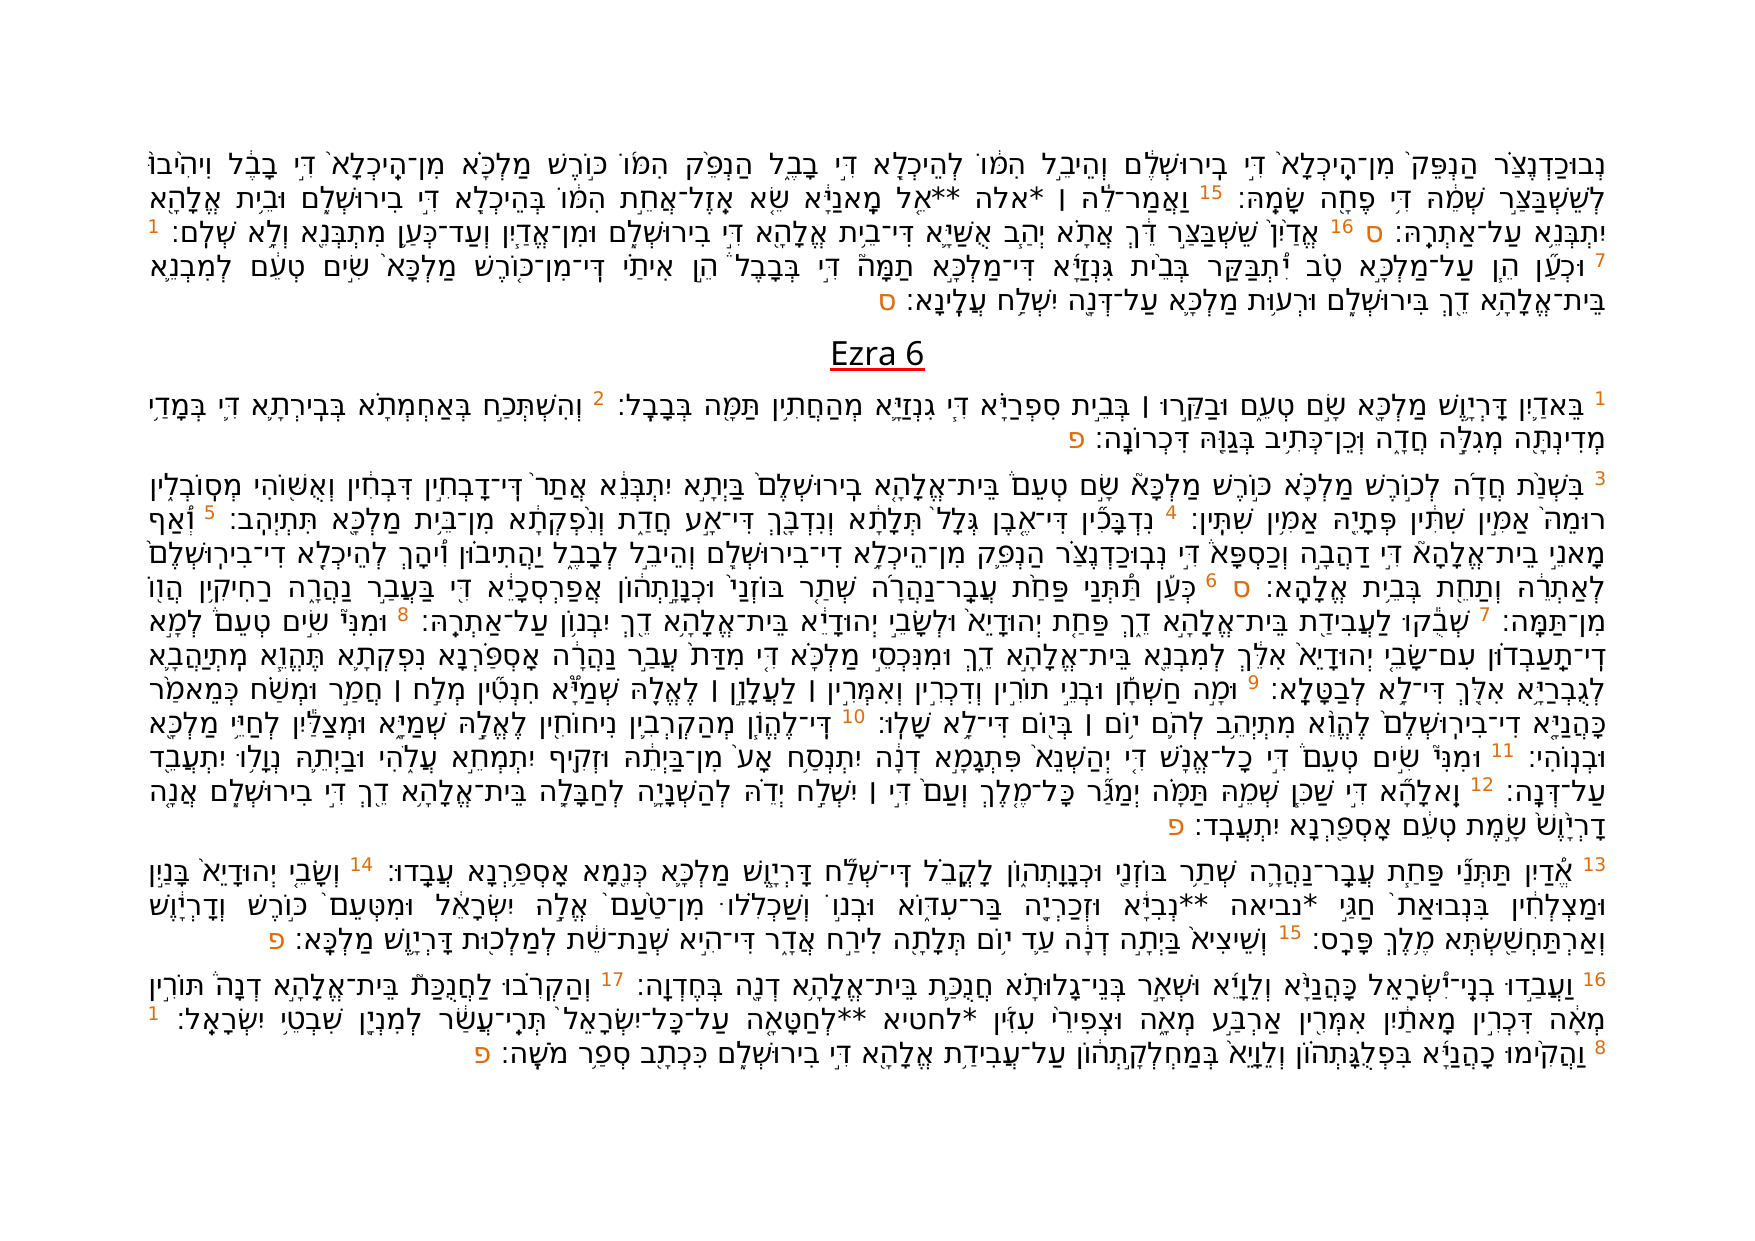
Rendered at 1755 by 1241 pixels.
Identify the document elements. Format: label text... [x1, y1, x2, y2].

text 1 בֵּאדַ֛יִן דָּרְיָ֥וֶשׁ מַלְכָּ֖א שָׂ֣ם טְעֵ֑ם וּבַקַּ֣רוּ ׀ בְּבֵ֣ית סִפְרַיָּ֗א דִּ֧י גִנְזַיָּ֛א מְהַחֲתִ֥ין תַּמָּ֖ה בְּבָבֶֽל׃ 2 וְהִשְׁתְּכַ֣ח בְּאַחְמְתָ֗א בְּבִֽירְתָ֛א דִּ֛י בְּמָדַ֥י מְדִינְתָּ֖ה מְגִלָּ֣ה חֲדָ֑ה וְּכֵן־כְּתִ֥יב בְּגַוַּ֖הּ דִּכְרוֹנָֽה׃ פ ‬‬‬ [148, 388, 1606, 456]
text 3 בִּשְׁנַ֨ת חֲדָ֜ה לְכ֣וֹרֶשׁ מַלְכָּ֗א כּ֣וֹרֶשׁ מַלְכָּא֮ שָׂ֣ם טְעֵם֒ בֵּית־אֱלָהָ֤א בִֽירוּשְׁלֶם֙ בַּיְתָ֣א יִתְבְּנֵ֔א אֲתַר֙ דִּֽי־דָבְחִ֣ין דִּבְחִ֔ין וְאֻשּׁ֖וֹהִי מְסֽוֹבְלִ֑ין רוּמֵהּ֙ אַמִּ֣ין שִׁתִּ֔ין פְּתָיֵ֖הּ אַמִּ֥ין שִׁתִּֽין׃ ‬‬4 נִדְבָּכִ֞ין דִּי־אֶ֤בֶן גְּלָל֙ תְּלָתָ֔א וְנִדְבָּ֖ךְ דִּי־אָ֣ע חֲדַ֑ת וְנִ֨פְקְתָ֔א מִן־בֵּ֥ית מַלְכָּ֖א תִּתְיְהִֽב׃ ‬‬5 וְ֠אַף מָאנֵ֣י בֵית־אֱלָהָא֮ דִּ֣י דַהֲבָ֣ה וְכַסְפָּא֒ דִּ֣י נְבֽוּכַדְנֶצַּ֗ר הַנְפֵּ֛ק מִן־הֵיכְלָ֥א דִי־בִירוּשְׁלֶ֖ם וְהֵיבֵ֣ל לְבָבֶ֑ל יַהֲתִיב֗וּן וִ֠יהָךְ לְהֵיכְלָ֤א דִי־בִירֽוּשְׁלֶם֙ לְאַתְרֵ֔הּ וְתַחֵ֖ת בְּבֵ֥ית אֱלָהָֽא׃ ס ‬‬6 כְּעַ֡ן תַּ֠תְּנַי פַּחַ֨ת עֲבַֽר־נַהֲרָ֜ה שְׁתַ֤ר בּוֹזְנַי֙ וּכְנָוָ֣תְה֔וֹן אֲפַרְסְכָיֵ֔א דִּ֖י בַּעֲבַ֣ר נַהֲרָ֑ה רַחִיקִ֥ין הֲו֖וֹ מִן־תַּמָּֽה׃ ‬‬7 שְׁבֻ֕קוּ לַעֲבִידַ֖ת בֵּית־אֱלָהָ֣א דֵ֑ךְ פַּחַ֤ת יְהוּדָיֵא֙ וּלְשָׂבֵ֣י יְהוּדָיֵ֔א בֵּית־אֱלָהָ֥א דֵ֖ךְ יִבְנ֥וֹן עַל־אַתְרֵֽהּ׃ ‬‬8 וּמִנִּי֮ שִׂ֣ים טְעֵם֒ לְמָ֣א דִֽי־תֽ͏ַעַבְד֗וּן עִם־שָׂבֵ֤י יְהוּדָיֵא֙ אִלֵּ֔ךְ לְמִבְנֵ֖א בֵּית־אֱלָהָ֣א דֵ֑ךְ וּמִנִּכְסֵ֣י מַלְכָּ֗א דִּ֚י מִדַּת֙ עֲבַ֣ר נַהֲרָ֔ה אָסְפַּ֗רְנָא נִפְקְתָ֛א תֶּהֱוֵ֧א מִֽתְיַהֲבָ֛א לְגֻבְרַיָּ֥א אִלֵּ֖ךְ דִּי־לָ֥א לְבַטָּלָֽא׃ ‬‬9 וּמָ֣ה חַשְׁחָ֡ן וּבְנֵ֣י תוֹרִ֣ין וְדִכְרִ֣ין וְאִמְּרִ֣ין ׀ לַעֲלָוָ֣ן ׀ לֶאֱלָ֪הּ שְׁמַיָּ֟א חִנְטִ֞ין מְלַ֣ח ׀ חֲמַ֣ר וּמְשַׁ֗ח כְּמֵאמַ֨ר כָּהֲנַיָּ֤א דִי־בִירֽוּשְׁלֶם֙ לֶהֱוֵ֨א מִתְיְהֵ֥ב לְהֹ֛ם י֥וֹם ׀ בְּי֖וֹם דִּי־לָ֥א שָׁלֽוּ׃ ‬‬10 דִּֽי־לֶהֱוֺ֧ן מְהַקְרְבִ֛ין נִיחוֹחִ֖ין לֶאֱלָ֣הּ שְׁמַיָּ֑א וּמְצַלַּ֕יִן לְחַיֵּ֥י מַלְכָּ֖א וּבְנֽוֹהִי׃ ‬‬11 וּמִנִּי֮ שִׂ֣ים טְעֵם֒ דִּ֣י כָל־אֱנָ֗שׁ דִּ֤י יְהַשְׁנֵא֙ פִּתְגָמָ֣א דְנָ֔ה יִתְנְסַ֥ח אָע֙ מִן־בַּיְתֵ֔הּ וּזְקִ֖יף יִתְמְחֵ֣א עֲלֹ֑הִי וּבַיְתֵ֛הּ נְוָל֥וּ יִתְעֲבֵ֖ד עַל־דְּנָֽה׃ ‬‬12 וֵֽאלָהָ֞א דִּ֣י שַׁכִּ֧ן שְׁמֵ֣הּ תַּמָּ֗ה יְמַגַּ֞ר כָּל־מֶ֤לֶךְ וְעַם֙ דִּ֣י ׀ יִשְׁלַ֣ח יְדֵ֗הּ לְהַשְׁנָיָ֛ה לְחַבָּלָ֛ה בֵּית־אֱלָהָ֥א דֵ֖ךְ דִּ֣י בִירוּשְׁלֶ֑ם אֲנָ֤ה דָרְיָ֙וֶשׁ֙ שָׂ֣מֶת טְעֵ֔ם אָסְפַּ֖רְנָא יִתְעֲבִֽד׃ פ ‬‬‬‬‬‬‬‬‬‬‬‬ [148, 468, 1606, 842]
text Ezra 6 [148, 330, 1606, 375]
text 16 וַעֲבַ֣דוּ בְנֵֽי־יִ֠שְׂרָאֵל כָּהֲנַיָּ֨א וְלֵוָיֵ֜א וּשְׁאָ֣ר בְּנֵי־גָלוּתָ֗א חֲנֻכַּ֛ת בֵּית־אֱלָהָ֥א דְנָ֖ה בְּחֶדְוָֽה׃ ‬‬17 וְהַקְרִ֗בוּ לַחֲנֻכַּת֮ בֵּית־אֱלָהָ֣א דְנָה֒ תּוֹרִ֣ין מְאָ֔ה דִּכְרִ֣ין מָאתַ֔יִן אִמְּרִ֖ין אַרְבַּ֣ע מְאָ֑ה וּצְפִירֵ֨י עִזִּ֜ין *לחטיא **לְחַטָּאָ֤ה עַל־כָּל־יִשְׂרָאֵל֙ תְּרֵֽי־עֲשַׂ֔ר לְמִנְיָ֖ן שִׁבְטֵ֥י יִשְׂרָאֵֽל׃ ‬‬18 וַהֲקִ֨ימוּ כָהֲנַיָּ֜א בִּפְלֻגָּתְה֗וֹן וְלֵוָיֵא֙ בְּמַחְלְקָ֣תְה֔וֹן עַל־עֲבִידַ֥ת אֱלָהָ֖א דִּ֣י בִירוּשְׁלֶ֑ם כִּכְתָ֖ב סְפַ֥ר מֹשֶֽׁה׃ פ ‬‬‬ [148, 969, 1606, 1071]
text 6 פַּרְשֶׁ֣גֶן אִ֠גַּרְתָּא דִּֽי־שְׁלַ֞ח תַּתְּנַ֣י ׀ פַּחַ֣ת עֲבַֽר־נַהֲרָ֗ה וּשְׁתַ֤ר בּוֹזְנַי֙ וּכְנָ֣וָתֵ֔הּ אֲפַ֨רְסְכָיֵ֔א דִּ֖י בַּעֲבַ֣ר נַהֲרָ֑ה עַל־דָּרְיָ֖וֶשׁ מַלְכָּֽא׃ ‬‬7 פִּתְגָמָ֖א שְׁלַ֣חוּ עֲל֑וֹהִי וְכִדְנָה֙ כְּתִ֣יב בְּגַוֵּ֔הּ לְדָרְיָ֥וֶשׁ מַלְכָּ֖א שְׁלָמָ֥א כֹֽלָּא׃ ס ‬‬8 יְדִ֣יעַ ׀ לֶהֱוֵ֣א לְמַלְכָּ֗א דִּֽי־אֲזַ֜לְנָא לִיה֤וּד מְדִֽינְתָּא֙ לְבֵית֙ אֱלָהָ֣א רַבָּ֔א וְה֤וּא מִתְבְּנֵא֙ אֶ֣בֶן גְּלָ֔ל וְאָ֖ע מִתְּשָׂ֣ם בְּכֻתְלַיָּ֑א וַעֲבִ֥ידְתָּא דָ֛ךְ אָסְפַּ֥רְנָא מִתְעַבְדָ֖א וּמַצְלַ֥ח בְּיֶדְהֹֽם׃ ס ‬‬9 אֱדַ֗יִן שְׁאֵ֙לְנָא֙ לְשָׂבַיָּ֣א אִלֵּ֔ךְ כְּנֵ֖מָא אֲמַ֣רְנָא לְּהֹ֑ם מַן־שָׂ֨ם לְכֹ֜ם טְעֵ֗ם בַּיְתָ֤א דְנָה֙ לְמִבְנְיָ֔ה וְאֻשַּׁרְנָ֥א דְנָ֖ה לְשַׁכְלָלָֽה׃ ‬‬10 וְאַ֧ף שְׁמָהָתְהֹ֛ם שְׁאֵ֥לְנָא לְּהֹ֖ם לְהוֹדָעוּתָ֑ךְ דִּ֛י נִכְתֻּ֥ב שֻׁם־גֻּבְרַיָּ֖א דִּ֥י בְרָאשֵׁיהֹֽם׃ ס ‬‬11 וּכְנֵ֥מָא פִתְגָמָ֖א הֲתִיב֣וּנָא לְמֵמַ֑ר אֲנַ֣חְנָא הִמּ֡וֹ עַבְדוֹהִי֩ דִֽי־אֱלָ֨הּ שְׁמַיָּ֜א וְאַרְעָ֗א וּבָנַ֤יִן בַּיְתָא֙ דִּֽי־הֲוָ֨א בְנֵ֜ה מִקַּדְמַ֤ת דְּנָה֙ שְׁנִ֣ין שַׂגִּיאָ֔ן וּמֶ֤לֶךְ לְיִשְׂרָאֵל֙ רַ֔ב בְּנָ֖הִי וְשַׁכְלְלֵֽהּ׃ ‬‬12 לָהֵ֗ן מִן־דִּ֨י הַרְגִּ֤זוּ אֲבָהֳתַ֙נָא֙ לֶאֱלָ֣הּ שְׁמַיָּ֔א יְהַ֣ב הִמּ֔וֹ בְּיַ֛ד נְבוּכַדְנֶצַּ֥ר מֶֽלֶךְ־בָּבֶ֖ל *כסדיא **כַּסְדָּאָ֑ה וּבַיְתָ֤ה דְנָה֙ סַתְרֵ֔הּ וְעַמָּ֖ה הַגְלִ֥י לְבָבֶֽל׃ ס ‬‬13 בְּרַם֙ בִּשְׁנַ֣ת חֲדָ֔ה לְכ֥וֹרֶשׁ מַלְכָּ֖א דִּ֣י בָבֶ֑ל כּ֤וֹרֶשׁ מַלְכָּא֙ שָׂ֣ם טְעֵ֔ם בֵּית־אֱלָהָ֥א דְנָ֖ה לִבְּנֵֽא׃ ‬‬14 וְ֠אַף מָאנַיָּ֣א דִֽי־בֵית־אֱלָהָא֮ דִּ֣י דַהֲבָ֣ה וְכַסְפָּא֒ דִּ֣י נְבוּכַדְנֶצַּ֗ר הַנְפֵּק֙ מִן־הֵֽיכְלָא֙ דִּ֣י בִֽירוּשְׁלֶ֔ם וְהֵיבֵ֣ל הִמּ֔וֹ לְהֵיכְלָ֖א דִּ֣י בָבֶ֑ל הַנְפֵּ֨ק הִמּ֜וֹ כּ֣וֹרֶשׁ מַלְכָּ֗א מִן־הֵֽיכְלָא֙ דִּ֣י בָבֶ֔ל וִיהִ֙יבוּ֙ לְשֵׁשְׁבַּצַּ֣ר שְׁמֵ֔הּ דִּ֥י פֶחָ֖ה שָׂמֵֽהּ׃ ‬‬15 וַאֲמַר־לֵ֓הּ ׀ *אלה **אֵ֚ל מָֽאנַיָּ֔א שֵׂ֚א אֵֽזֶל־אֲחֵ֣ת הִמּ֔וֹ בְּהֵיכְלָ֖א דִּ֣י בִירוּשְׁלֶ֑ם וּבֵ֥ית אֱלָהָ֖א יִתְבְּנֵ֥א עַל־אַתְרֵֽהּ׃ ס ‬‬16 אֱדַ֙יִן֙ שֵׁשְׁבַּצַּ֣ר דֵּ֔ךְ אֲתָ֗א יְהַ֧ב אֻשַּׁיָּ֛א דִּי־בֵ֥ית אֱלָהָ֖א דִּ֣י בִירוּשְׁלֶ֑ם וּמִן־אֱדַ֧יִן וְעַד־כְּעַ֛ן מִתְבְּנֵ֖א וְלָ֥א שְׁלִֽם׃ ‬‬17 וּכְעַ֞ן הֵ֧ן עַל־מַלְכָּ֣א טָ֗ב יִ֠תְבַּקַּר בְּבֵ֨ית גִּנְזַיָּ֜א דִּי־מַלְכָּ֣א תַמָּה֮ דִּ֣י בְּבָבֶל֒ הֵ֣ן אִיתַ֗י דִּֽי־מִן־כּ֤וֹרֶשׁ מַלְכָּא֙ שִׂ֣ים טְעֵ֔ם לְמִבְנֵ֛א בֵּית־אֱלָהָ֥א דֵ֖ךְ בִּירוּשְׁלֶ֑ם וּרְע֥וּת מַלְכָּ֛א עַל־דְּנָ֖ה יִשְׁלַ֥ח עֲלֶֽינָא׃ ס ‬‬‬‬‬‬‬‬‬‬‬‬‬‬ [148, 148, 1606, 317]
text 13 אֱ֠דַיִן תַּתְּנַ֞י פַּחַ֧ת עֲבַֽר־נַהֲרָ֛ה שְׁתַ֥ר בּוֹזְנַ֖י וּכְנָוָתְה֑וֹן לָקֳבֵ֗ל דִּֽי־שְׁלַ֞ח דָּרְיָ֧וֶשׁ מַלְכָּ֛א כְּנֵ֖מָא אָסְפַּ֥רְנָא עֲבַֽדוּ׃ ‬‬14 וְשָׂבֵ֤י יְהוּדָיֵא֙ בָּנַ֣יִן וּמַצְלְחִ֔ין בִּנְבוּאַת֙ חַגַּ֣י *נביאה **נְבִיָּ֔א וּזְכַרְיָ֖ה בַּר־עִדּ֑וֹא וּבְנ֣וֹ וְשַׁכְלִ֗לוּ מִן־טַ֙עַם֙ אֱלָ֣הּ יִשְׂרָאֵ֔ל וּמִטְּעֵם֙ כּ֣וֹרֶשׁ וְדָרְיָ֔וֶשׁ וְאַרְתַּחְשַׁ֖שְׂתְּא מֶ֥לֶךְ פָּרָֽס׃ ‬‬15 וְשֵׁיצִיא֙ בַּיְתָ֣ה דְנָ֔ה עַ֛ד י֥וֹם תְּלָתָ֖ה לִירַ֣ח אֲדָ֑ר דִּי־הִ֣יא שְׁנַת־שֵׁ֔ת לְמַלְכ֖וּת דָּרְיָ֥וֶשׁ מַלְכָּֽא׃ פ ‬‬‬‬‬ [148, 854, 1606, 956]
